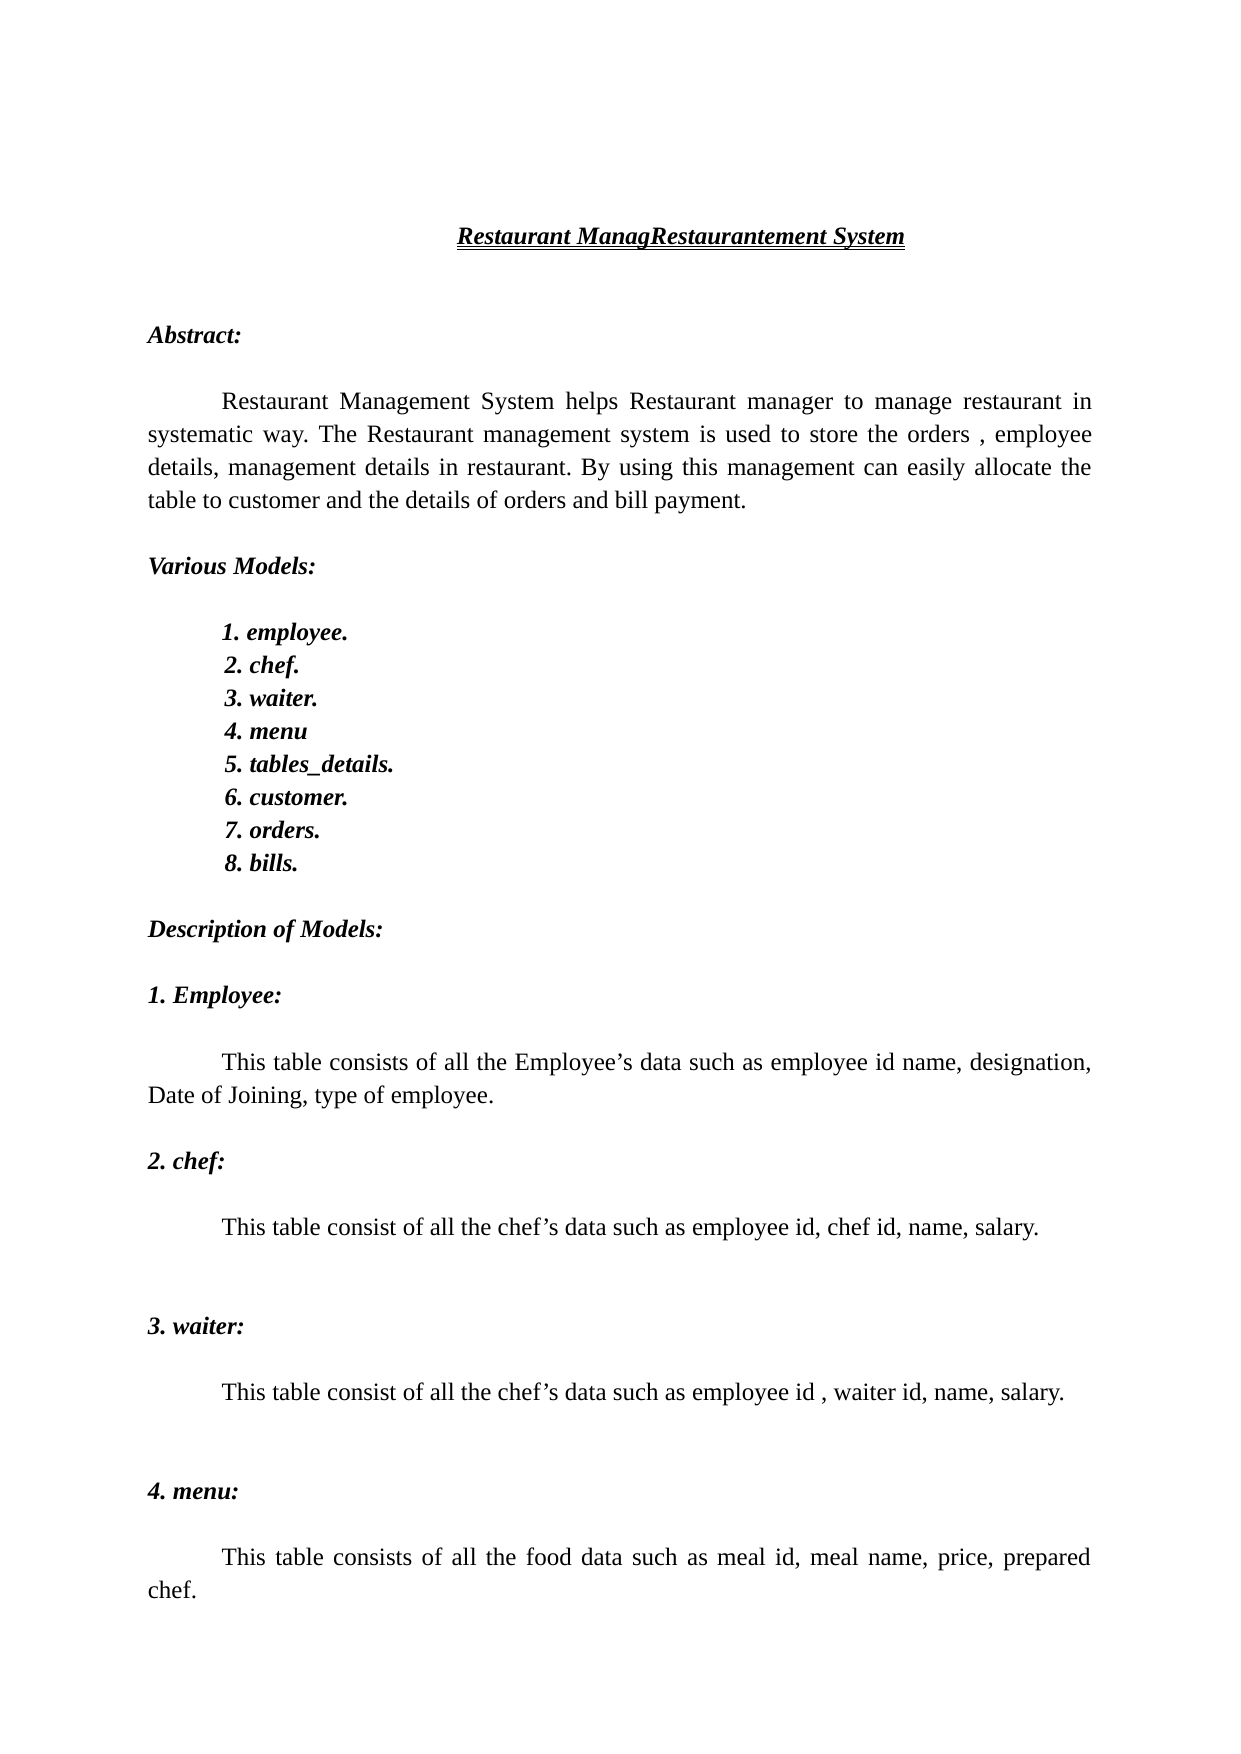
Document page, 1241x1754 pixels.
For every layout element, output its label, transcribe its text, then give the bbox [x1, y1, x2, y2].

text 4. menu [224, 716, 1093, 745]
text This table consists of all the Employee’s data such as employee id name, designation, Date of Joining, type of employee. [148, 1047, 1093, 1108]
text Abstract: [148, 320, 1093, 349]
text 3. waiter. [224, 683, 1093, 712]
text 7. orders. [224, 816, 1093, 844]
text 1. Employee: [148, 981, 1093, 1009]
text 2. chef: [148, 1146, 1093, 1174]
text This table consists of all the food data such as meal id, meal name, price, prepared chef. [148, 1542, 1093, 1604]
text 3. waiter: [148, 1311, 1093, 1339]
text 4. menu: [148, 1476, 1093, 1505]
text 8. bills. [224, 848, 1093, 877]
text Description of Models: [148, 882, 1093, 943]
text This table consist of all the chef’s data such as employee id, chef id, name, salary. [148, 1212, 1093, 1241]
text 6. customer. [224, 782, 1093, 811]
text Restaurant ManagRestaurantement System [130, 221, 1110, 250]
text This table consist of all the chef’s data such as employee id , waiter id, name, salary. [148, 1377, 1093, 1406]
text 2. chef. [224, 650, 1093, 679]
text 1. employee. [148, 617, 1093, 646]
text 5. tables_details. [224, 749, 1093, 778]
text Various Models: [148, 551, 1093, 580]
text Restaurant Management System helps Restaurant manager to manage restaurant in systematic way. The Restaurant management system is used to store the orders , employee details, management details in restaurant. By using this management can easily allocate the table to customer and the details of orders and bill payment. [148, 386, 1093, 514]
